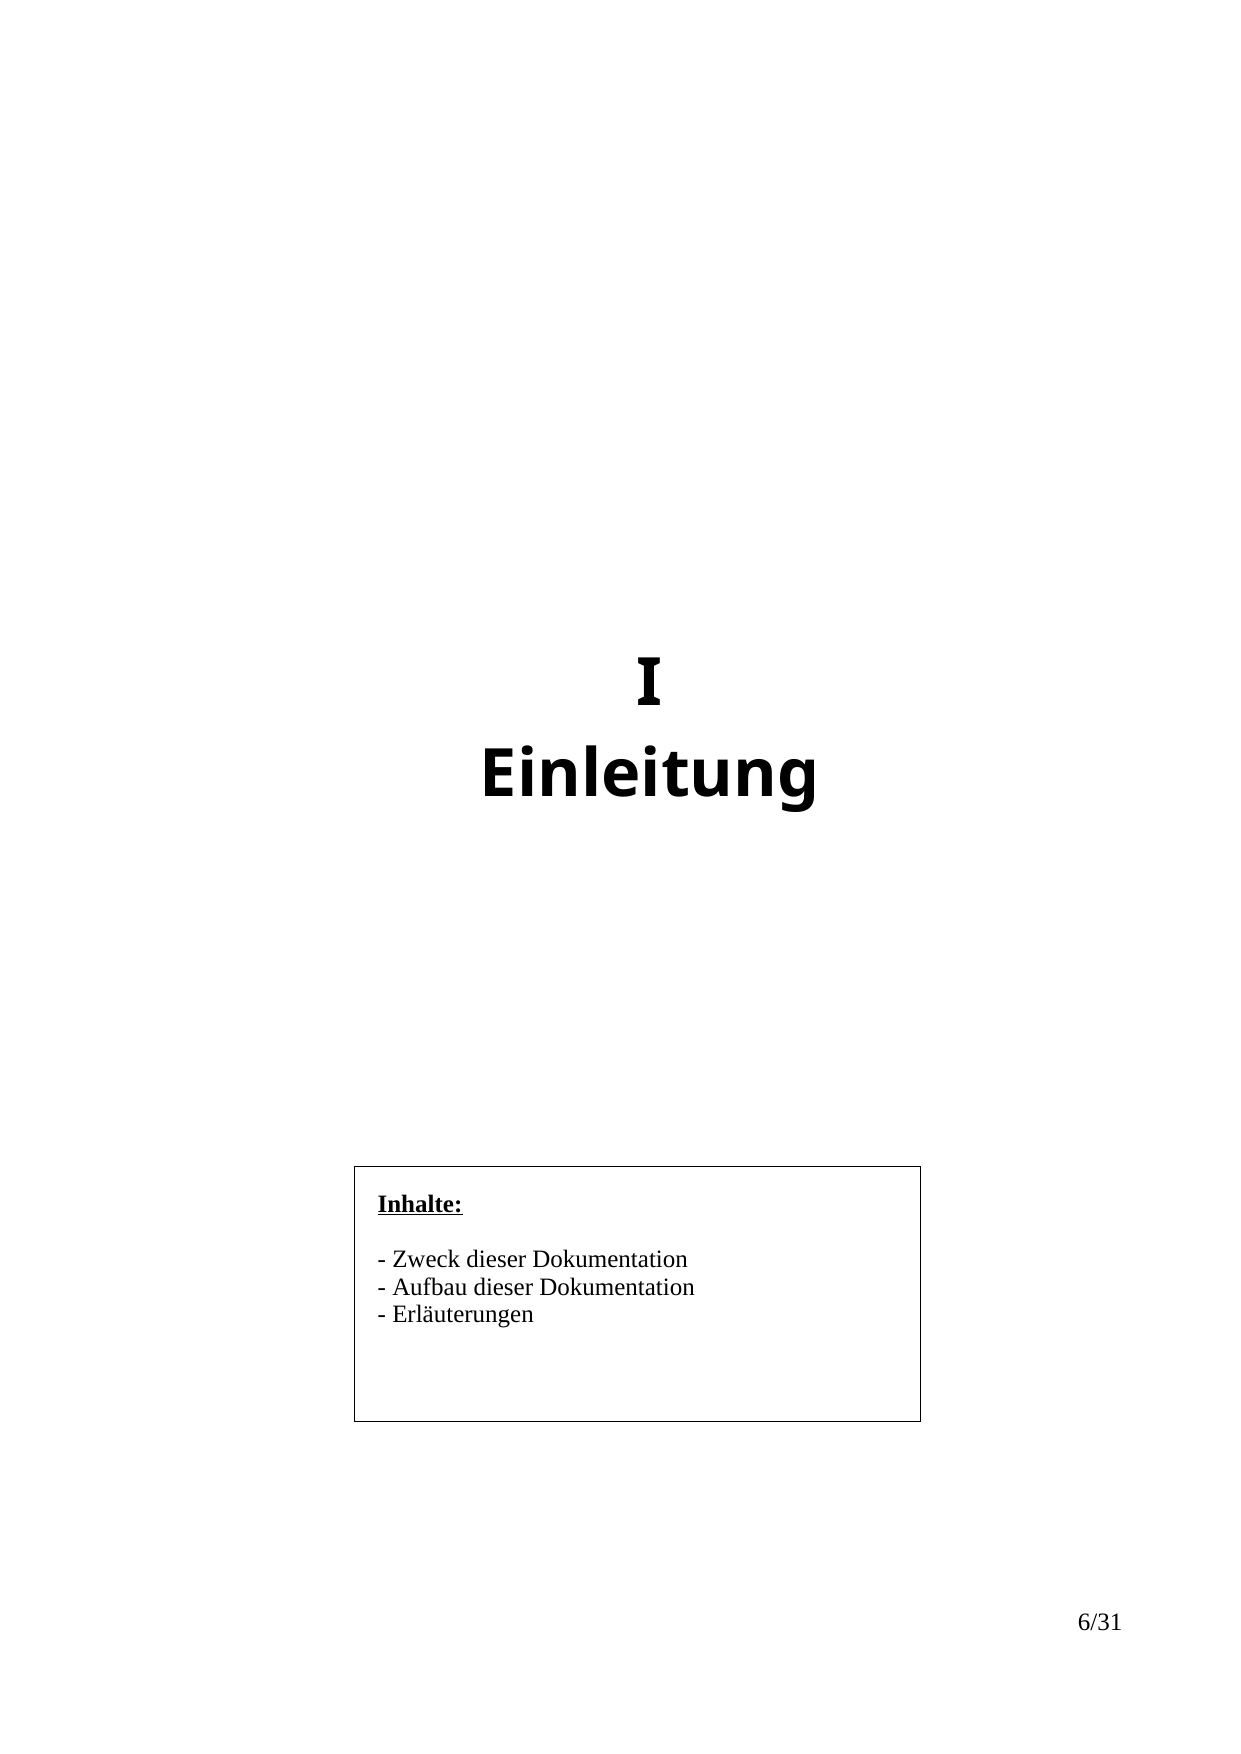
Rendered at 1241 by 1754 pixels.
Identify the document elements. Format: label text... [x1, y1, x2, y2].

text I [177, 634, 1122, 725]
text Einleitung [177, 725, 1122, 816]
